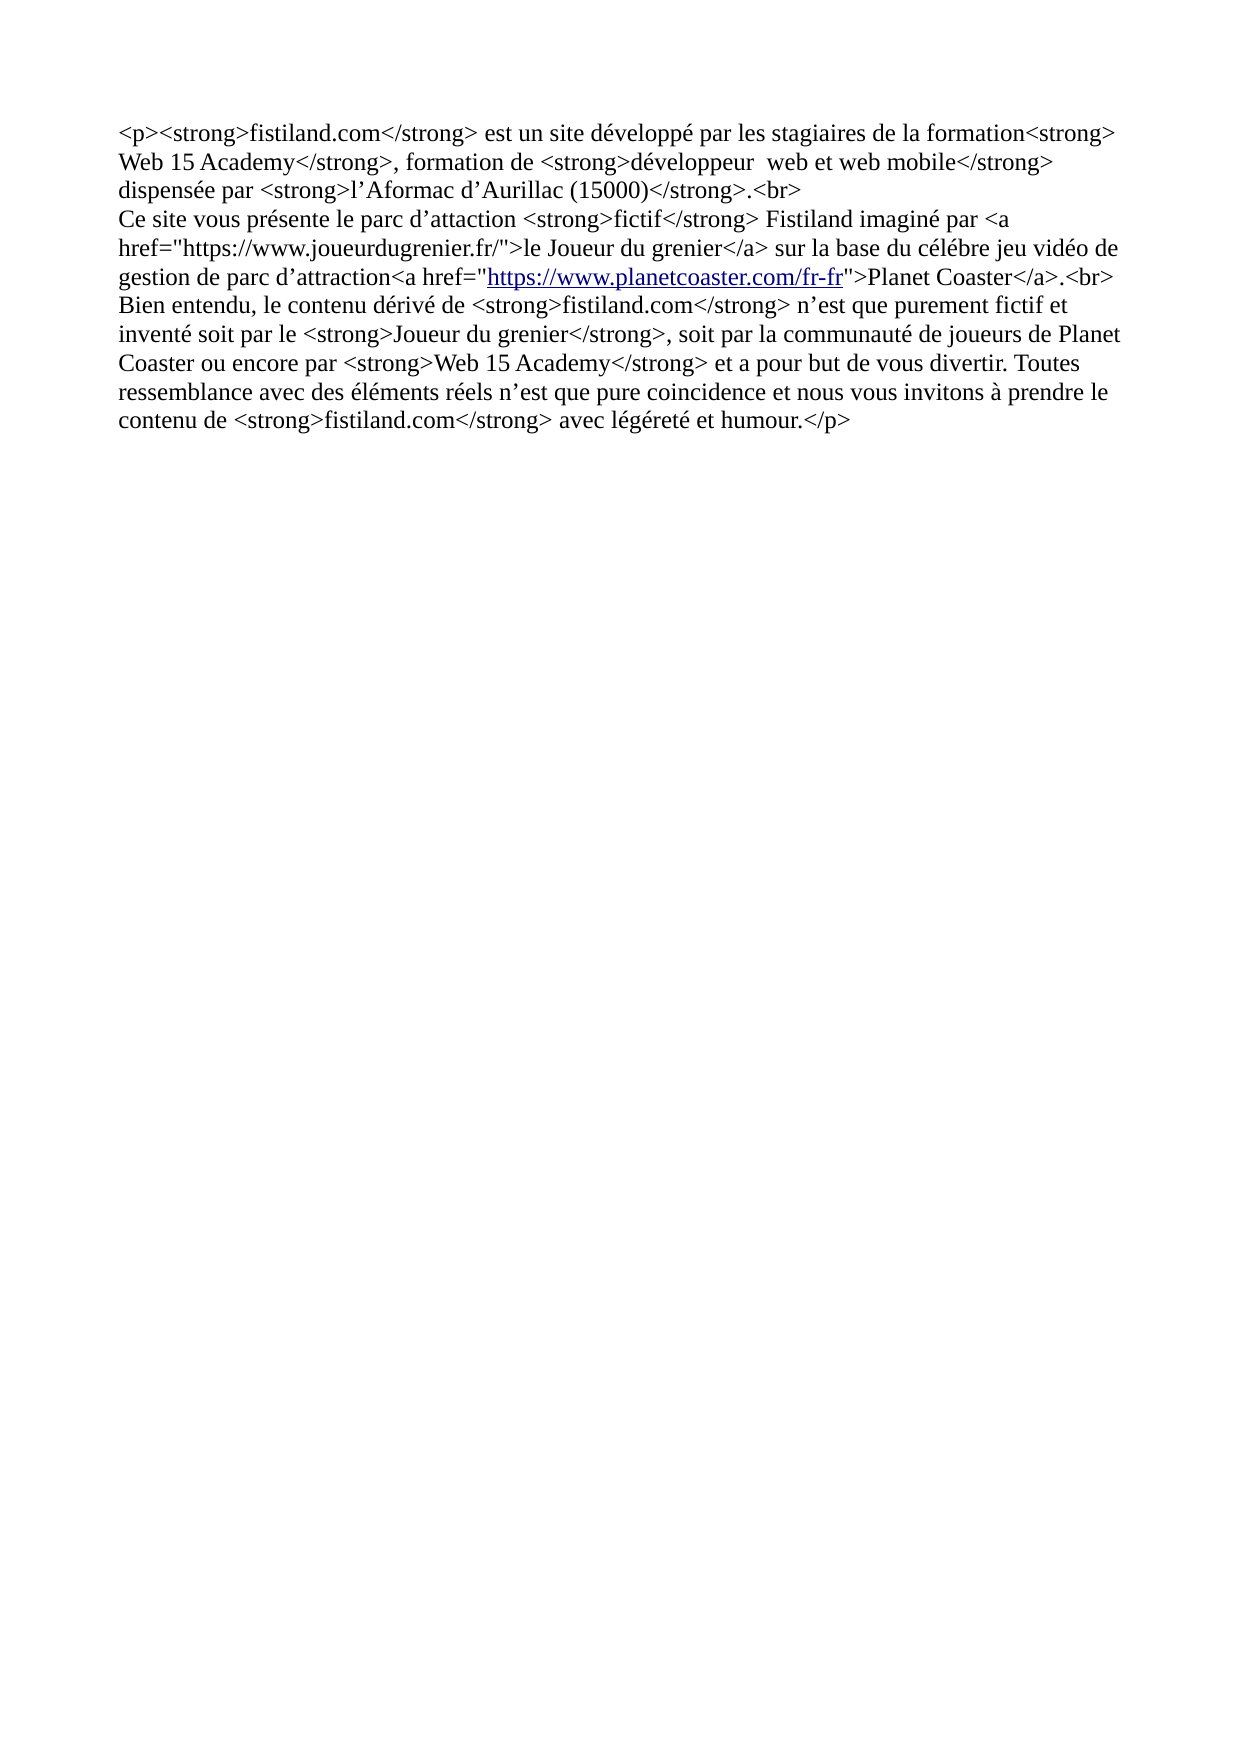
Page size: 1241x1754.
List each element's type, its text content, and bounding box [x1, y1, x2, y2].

text Bien entendu, le contenu dérivé de <strong>fistiland.com</strong> n’est que purement fictif et inventé soit par le <strong>Joueur du grenier</strong>, soit par la communauté de joueurs de Planet Coaster ou encore par <strong>Web 15 Academy</strong> et a pour but de vous divertir. Toutes ressemblance avec des éléments réels n’est que pure coincidence et nous vous invitons à prendre le contenu de <strong>fistiland.com</strong> avec légéreté et humour.</p> [118, 291, 1122, 434]
text <p><strong>fistiland.com</strong> est un site développé par les stagiaires de la formation<strong> Web 15 Academy</strong>, formation de <strong>développeur web et web mobile</strong> dispensée par <strong>l’Aformac d’Aurillac (15000)</strong>.<br> [118, 118, 1122, 204]
text Ce site vous présente le parc d’attaction <strong>fictif</strong> Fistiland imaginé par <a href="https://www.joueurdugrenier.fr/">le Joueur du grenier</a> sur la base du célébre jeu vidéo de gestion de parc d’attraction<a href="https://www.planetcoaster.com/fr-fr">Planet Coaster</a>.<br> [118, 204, 1122, 291]
